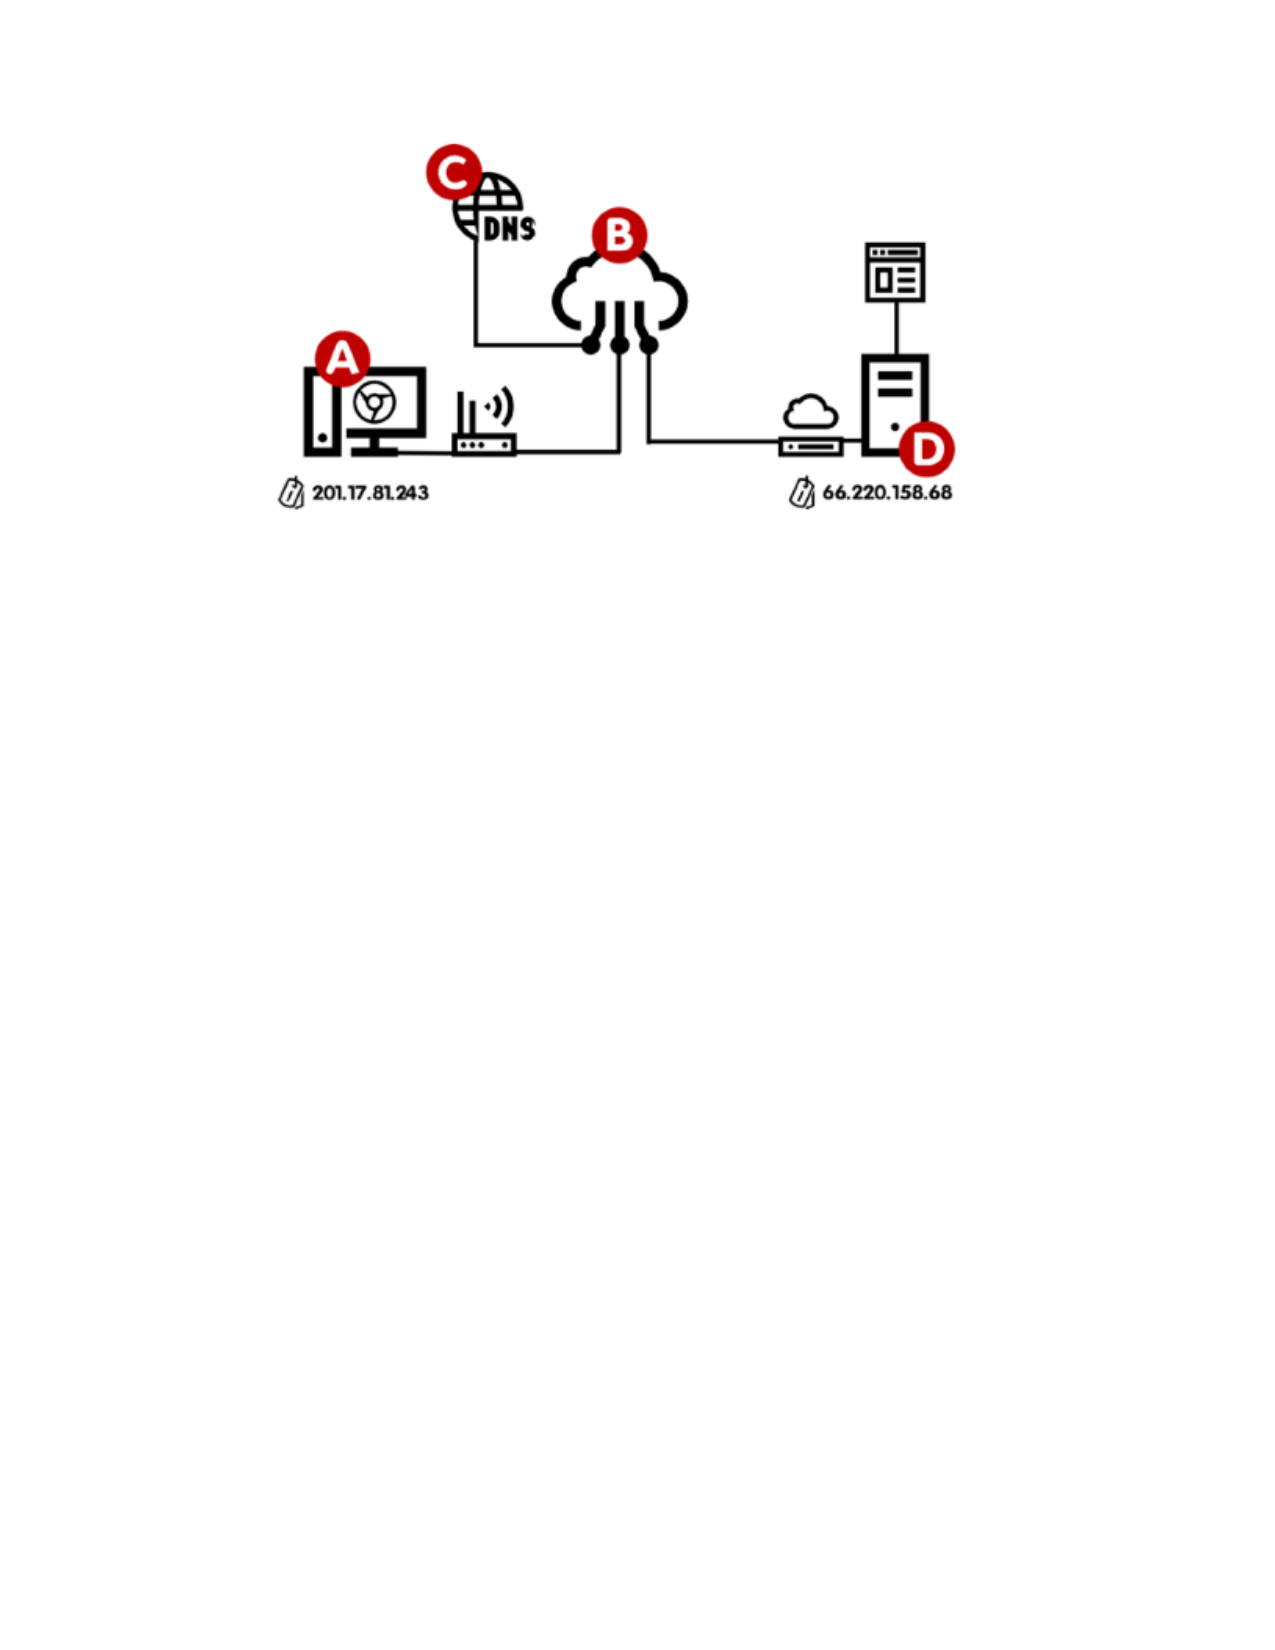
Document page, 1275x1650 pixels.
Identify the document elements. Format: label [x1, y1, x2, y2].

picture [253, 127, 979, 519]
